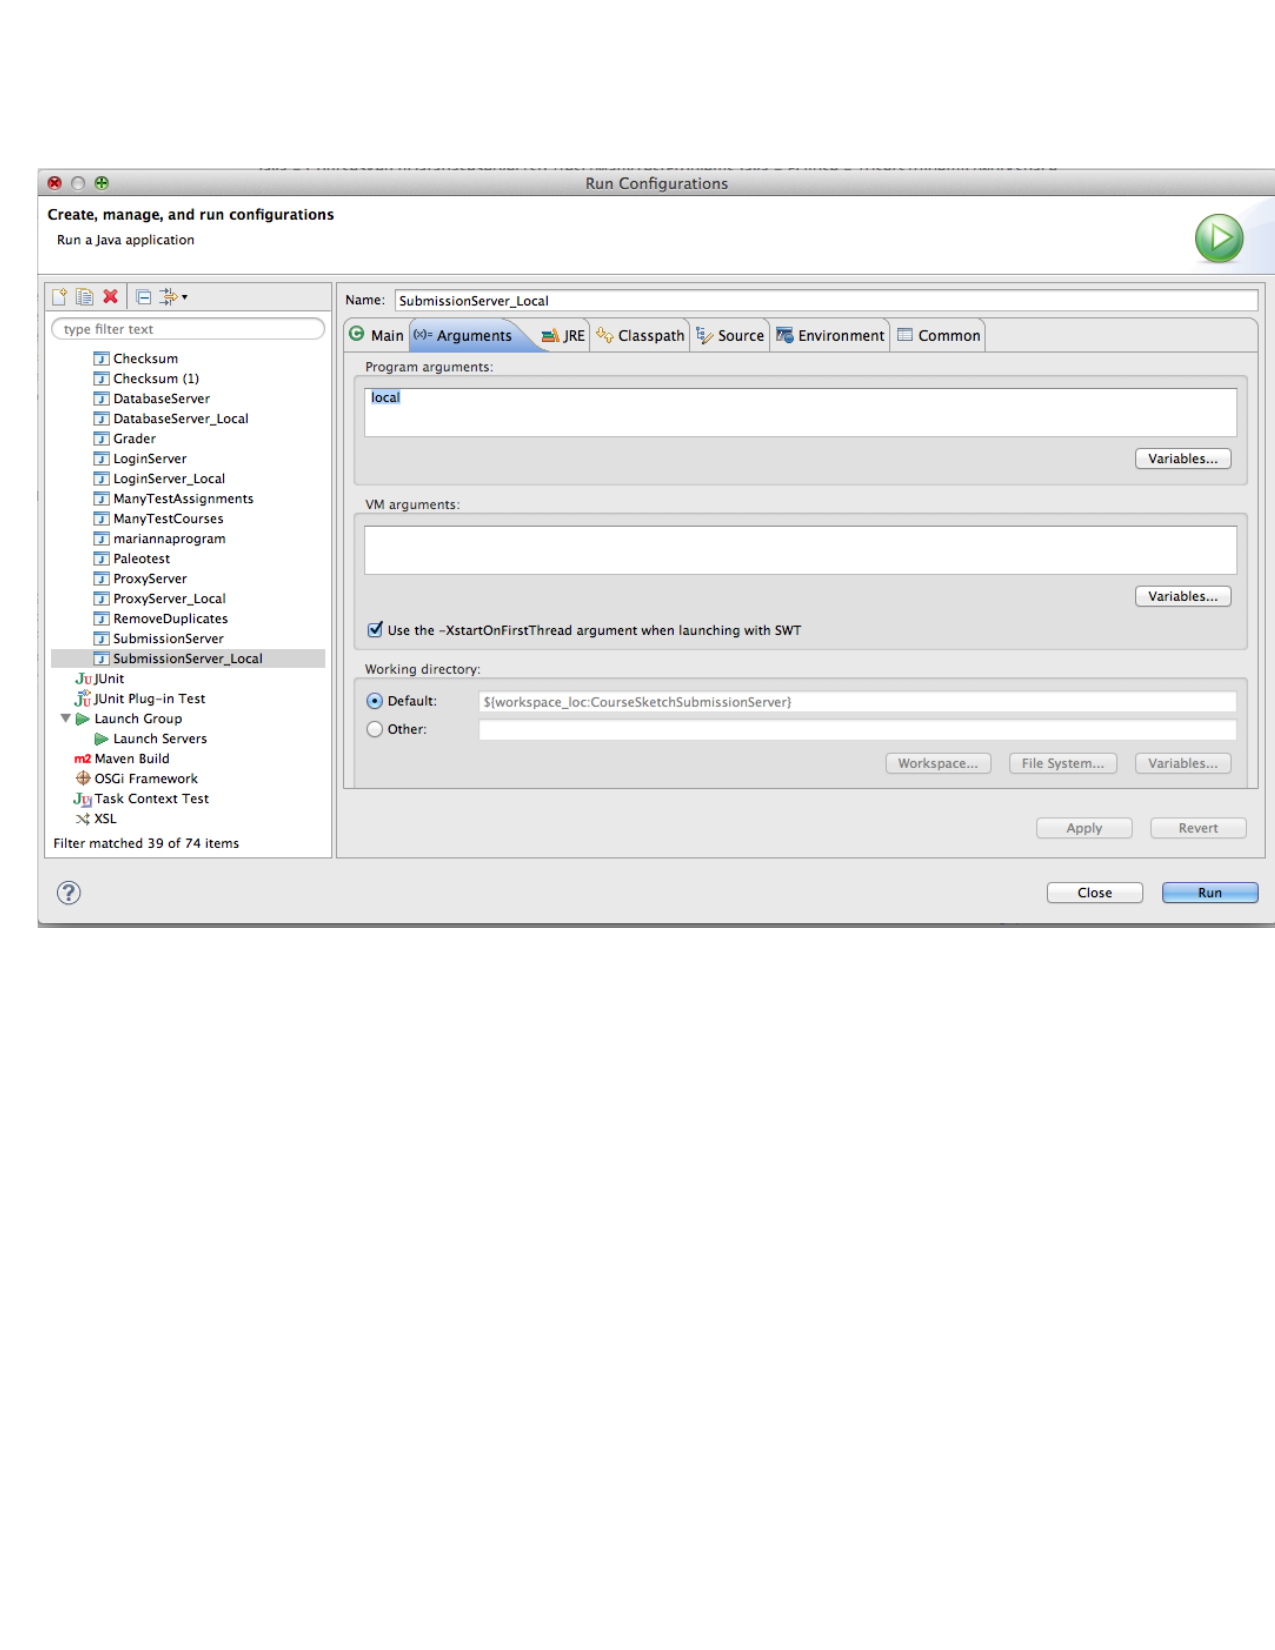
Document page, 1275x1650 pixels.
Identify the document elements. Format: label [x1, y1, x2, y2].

picture [37, 168, 1275, 928]
